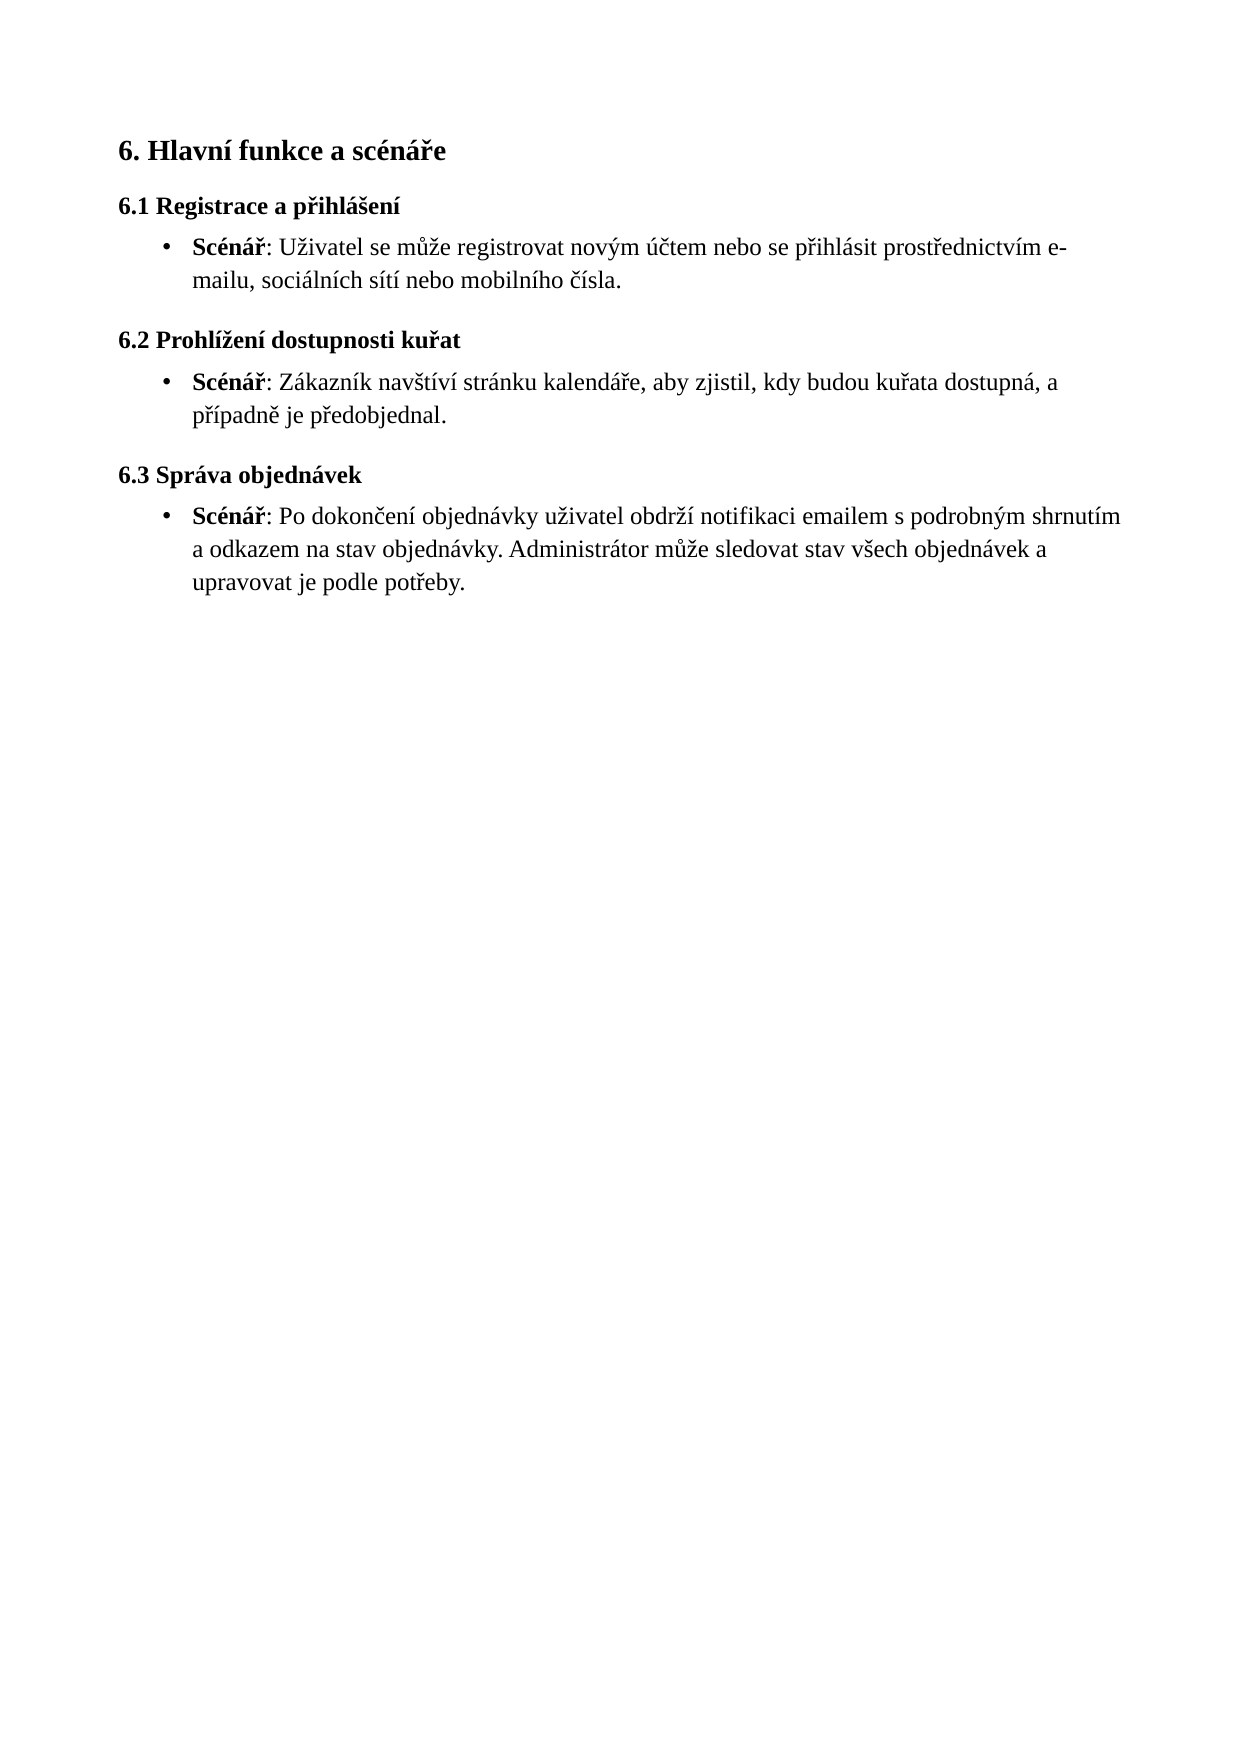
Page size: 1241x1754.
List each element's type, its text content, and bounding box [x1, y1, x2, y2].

list Scénář: Po dokončení objednávky uživatel obdrží notifikaci emailem s podrobným shrnutím a odkazem na stav objednávky. Administrátor může sledovat stav všech objednávek a upravovat je podle potřeby. [162, 501, 1122, 596]
subtitle 6.3 Správa objednávek [118, 460, 1122, 489]
list Scénář: Uživatel se může registrovat novým účtem nebo se přihlásit prostřednictvím e-mailu, sociálních sítí nebo mobilního čísla. [162, 232, 1122, 294]
list Scénář: Zákazník navštíví stránku kalendáře, aby zjistil, kdy budou kuřata dostupná, a případně je předobjednal. [162, 367, 1122, 429]
subtitle 6. Hlavní funkce a scénáře [118, 133, 1122, 166]
subtitle 6.1 Registrace a přihlášení [118, 191, 1122, 220]
subtitle 6.2 Prohlížení dostupnosti kuřat [118, 326, 1122, 354]
